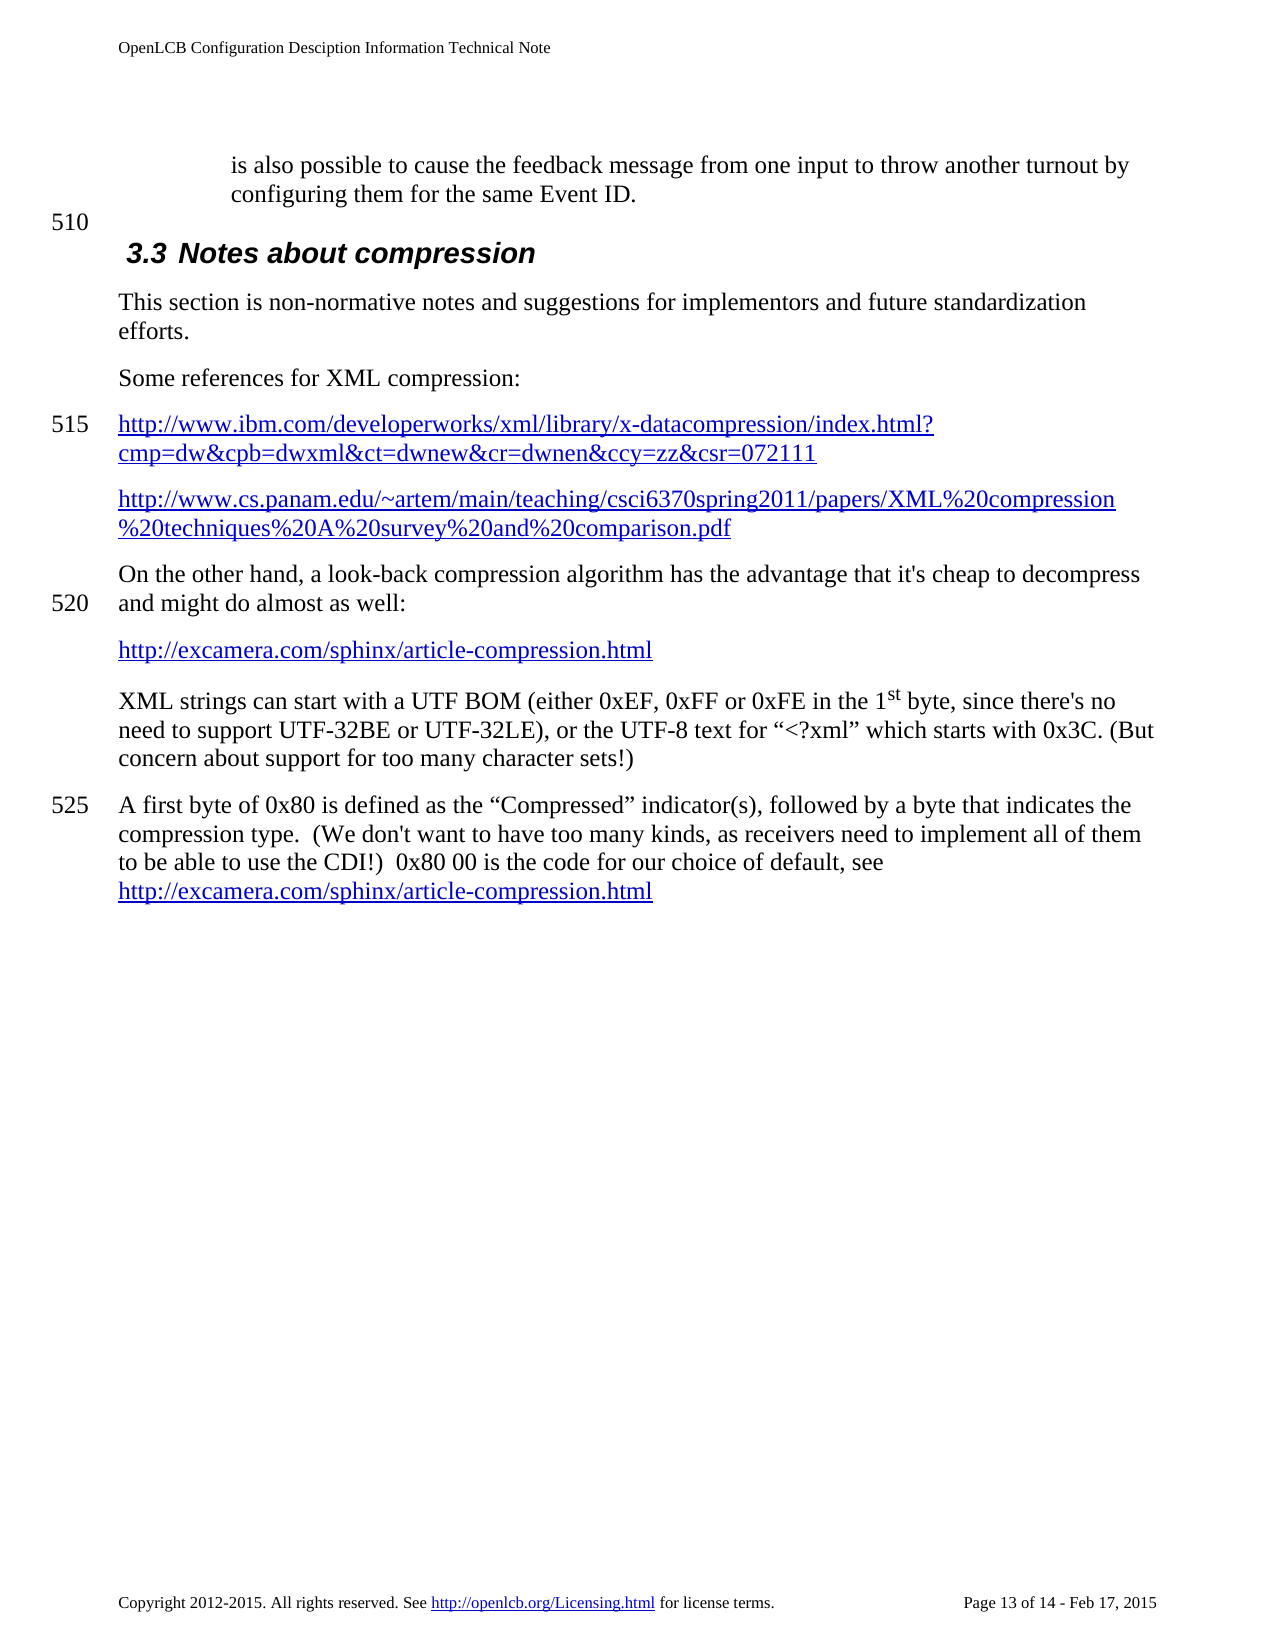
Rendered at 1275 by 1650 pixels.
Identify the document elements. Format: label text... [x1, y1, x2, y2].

text On the other hand, a look-back compression algorithm has the advantage that it's cheap to decompress and might do almost as well: [118, 559, 1157, 617]
list is also possible to cause the feedback message from one input to throw another turnout by configuring them for the same Event ID. [193, 150, 1157, 207]
text Some references for XML compression: [118, 363, 1157, 391]
text XML strings can start with a UTF BOM (either 0xEF, 0xFF or 0xFE in the 1st byte, since there's no need to support UTF-32BE or UTF-32LE), or the UTF-8 text for “<?xml” which starts with 0x3C. (But concern about support for too many character sets!) [118, 681, 1157, 772]
text http://excamera.com/sphinx/article-compression.html [118, 635, 1157, 663]
text A first byte of 0x80 is defined as the “Compressed” indicator(s), followed by a byte that indicates the compression type. (We don't want to have too many kinds, as receivers need to implement all of them to be able to use the CDI!) 0x80 00 is the code for our choice of default, see http://excamera.com/sphinx/article-compression.html [118, 790, 1157, 905]
text http://www.cs.panam.edu/~artem/main/teaching/csci6370spring2011/papers/XML%20compression%20techniques%20A%20survey%20and%20comparison.pdf [118, 484, 1157, 542]
text This section is non-normative notes and suggestions for implementors and future standardization efforts. [118, 287, 1157, 345]
subtitle Notes about compression [118, 236, 1157, 270]
text http://www.ibm.com/developerworks/xml/library/x-datacompression/index.html?cmp=dw&cpb=dwxml&ct=dwnew&cr=dwnen&ccy=zz&csr=072111 [118, 409, 1157, 467]
